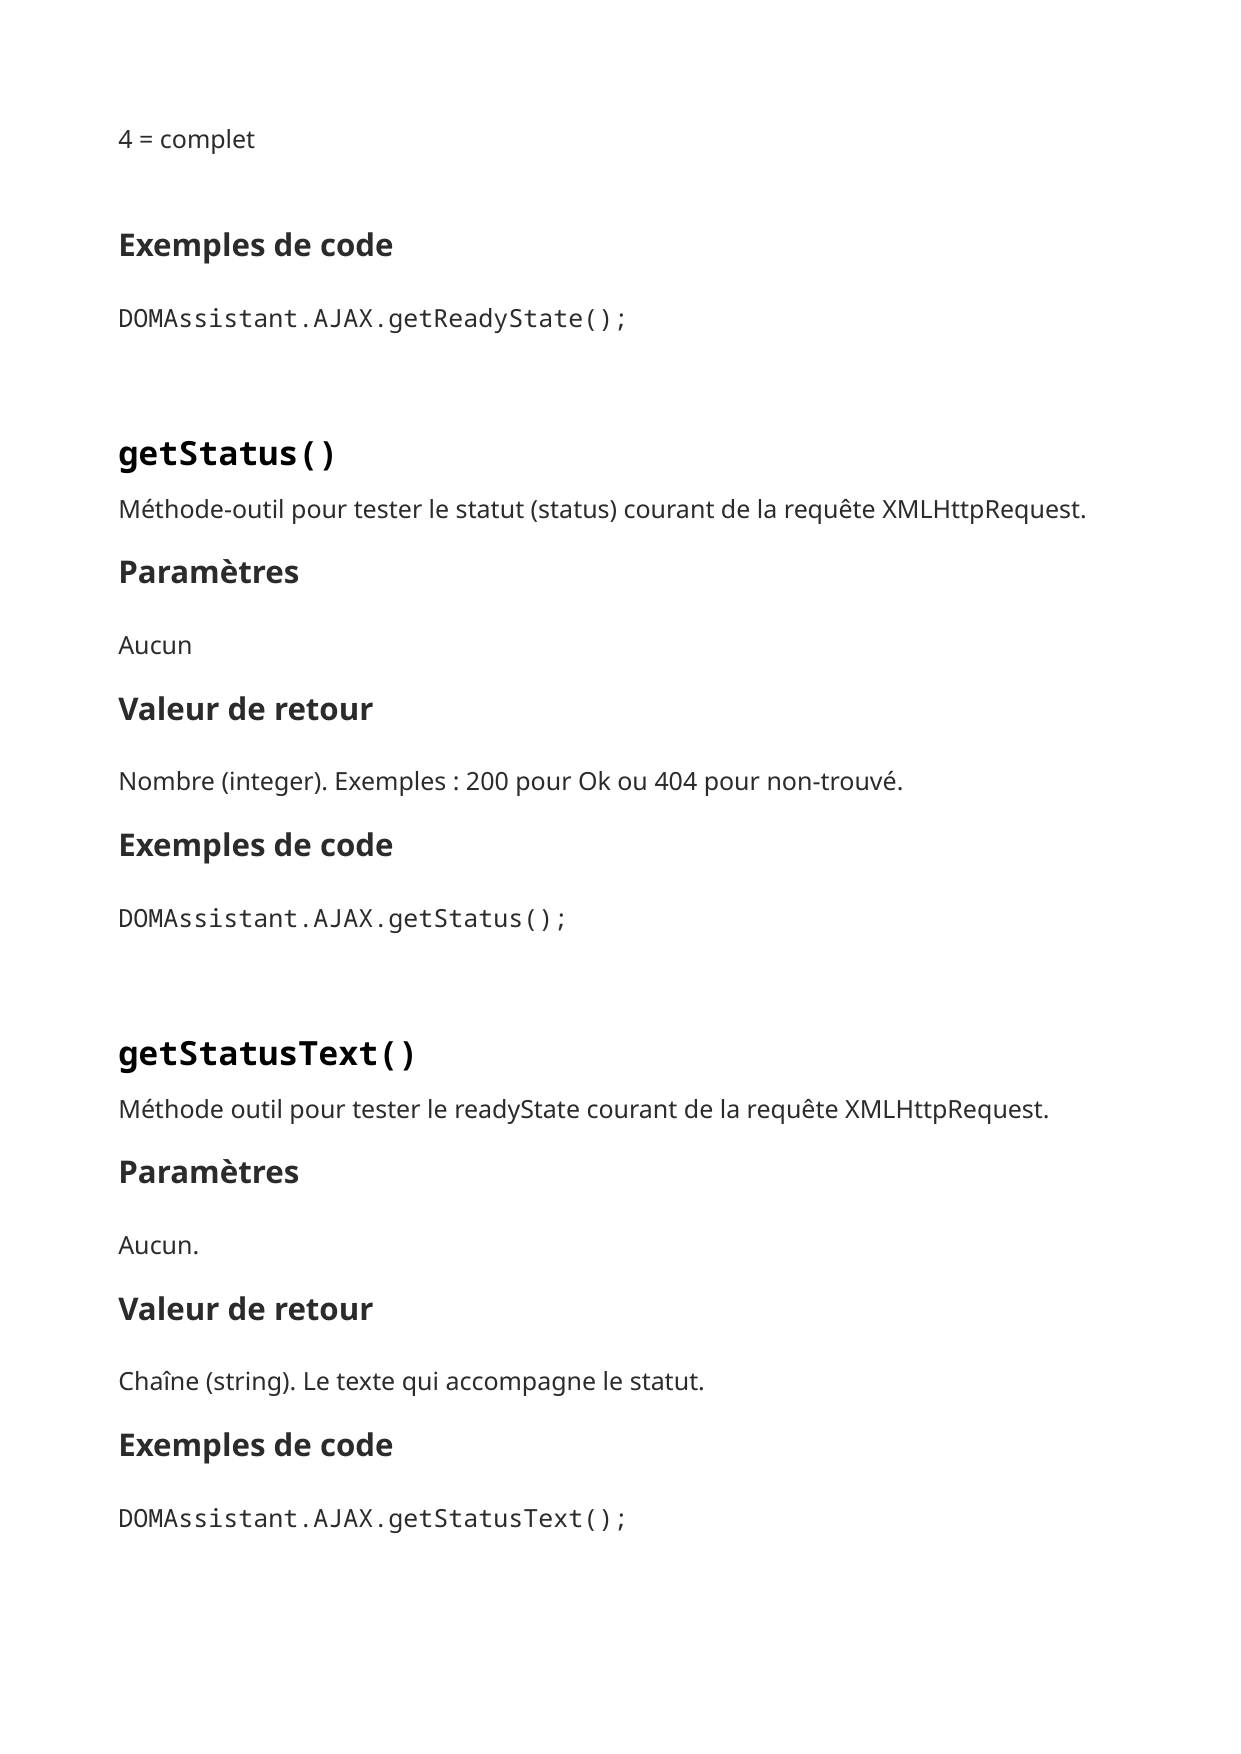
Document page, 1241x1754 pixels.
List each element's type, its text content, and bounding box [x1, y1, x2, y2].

text DOMAssistant.AJAX.getStatusText(); [118, 1497, 1122, 1534]
text Paramètres [118, 550, 1122, 593]
text Nombre (integer). Exemples : 200 pour Ok ou 404 pour non-trouvé. [118, 761, 1122, 798]
text Exemples de code [118, 823, 1122, 866]
subtitle getStatusText() [118, 984, 1122, 1075]
text DOMAssistant.AJAX.getReadyState(); [118, 297, 1122, 334]
text Aucun. [118, 1224, 1122, 1262]
text 4 = complet [118, 118, 1122, 156]
text Méthode-outil pour tester le statut (status) courant de la requête XMLHttpRequest. [118, 488, 1122, 525]
text Méthode outil pour tester le readyState courant de la requête XMLHttpRequest. [118, 1088, 1122, 1125]
text Valeur de retour [118, 687, 1122, 729]
text DOMAssistant.AJAX.getStatus(); [118, 897, 1122, 934]
subtitle getStatus() [118, 384, 1122, 475]
text Valeur de retour [118, 1287, 1122, 1329]
text Exemples de code [118, 181, 1122, 266]
text Paramètres [118, 1150, 1122, 1193]
text Exemples de code [118, 1423, 1122, 1466]
text Aucun [118, 624, 1122, 662]
text Chaîne (string). Le texte qui accompagne le statut. [118, 1361, 1122, 1398]
